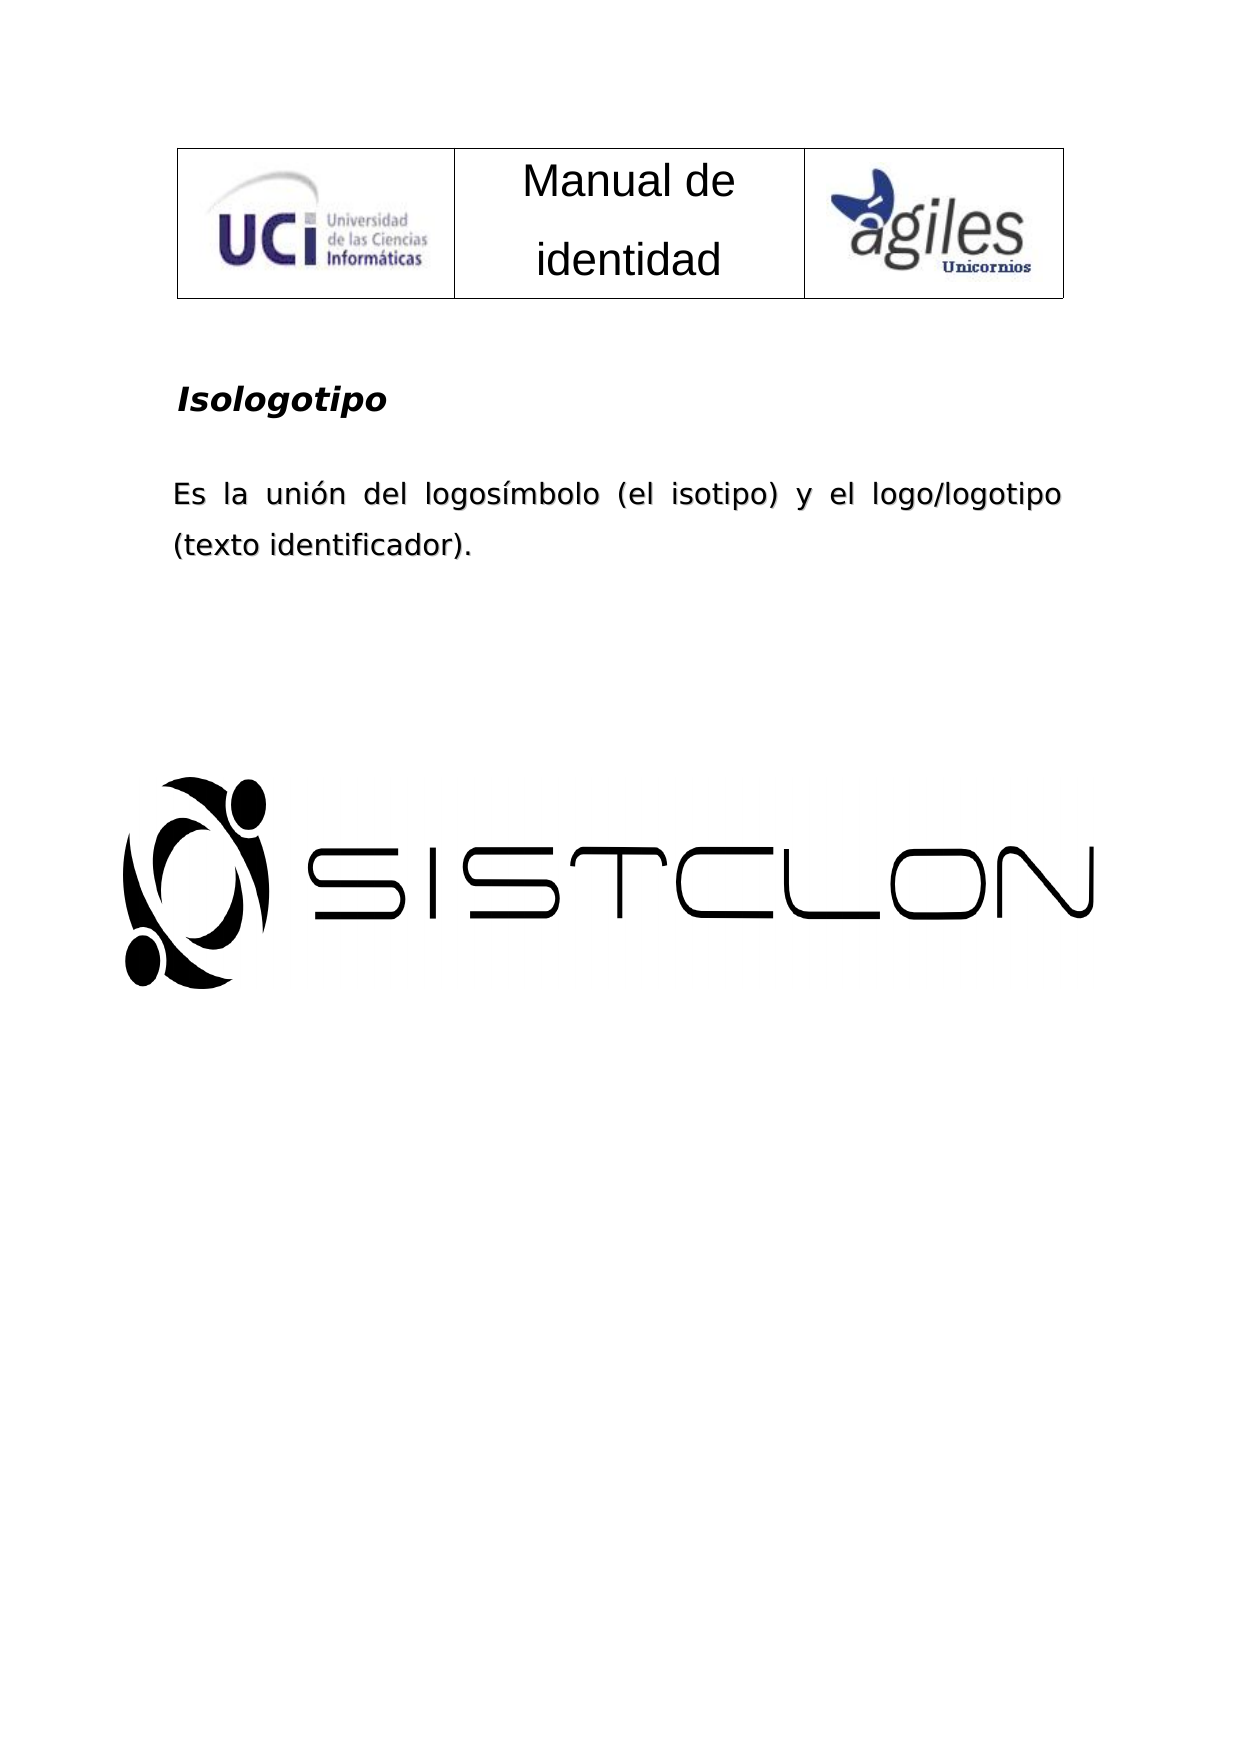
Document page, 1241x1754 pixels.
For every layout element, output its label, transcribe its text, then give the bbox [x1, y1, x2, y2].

subtitle Isologotipo [177, 381, 1063, 419]
text Es la unión del logosímbolo (el isotipo) y el logo/logotipo (texto identificador). [172, 477, 1063, 562]
picture [199, 162, 435, 284]
picture [826, 162, 1043, 282]
picture [123, 777, 1094, 989]
